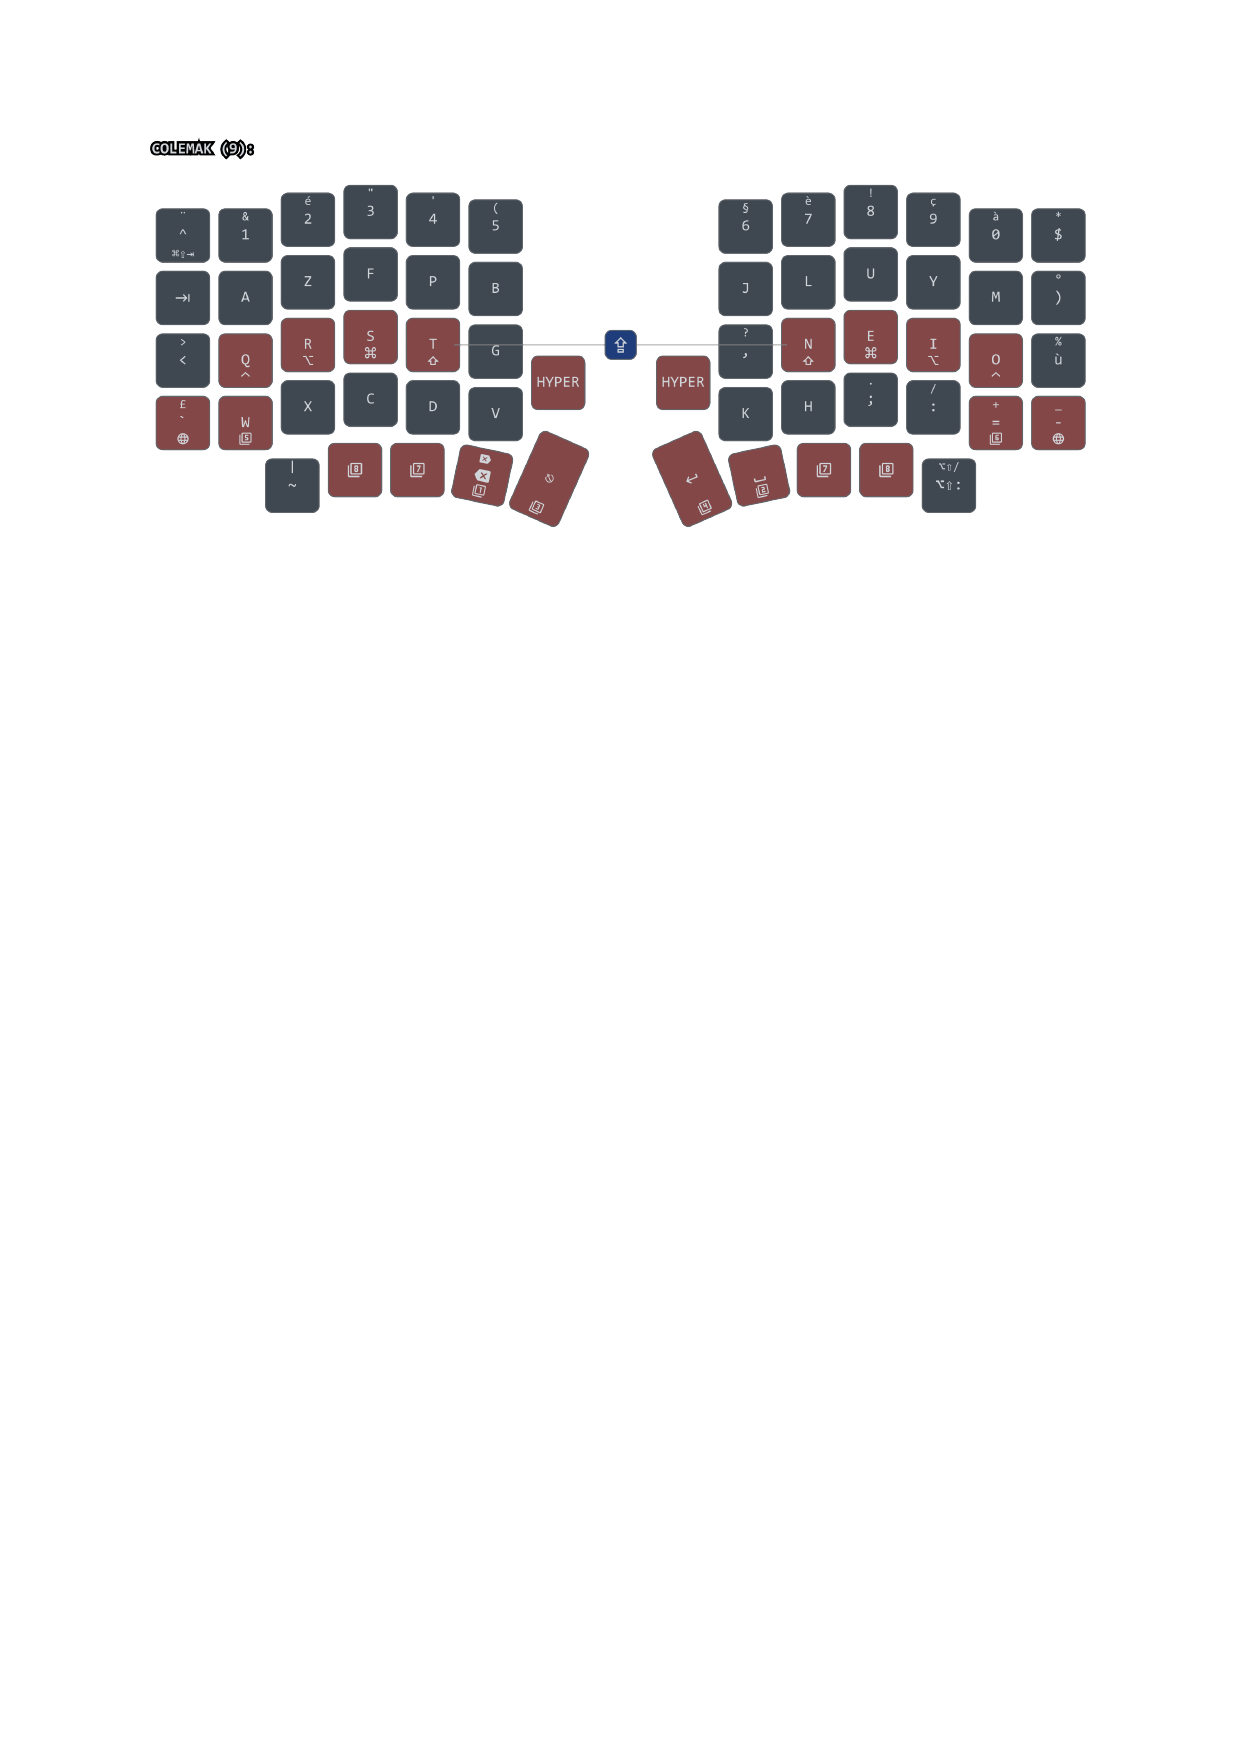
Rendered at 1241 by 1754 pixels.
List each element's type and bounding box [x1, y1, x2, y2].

picture [118, 118, 1123, 596]
